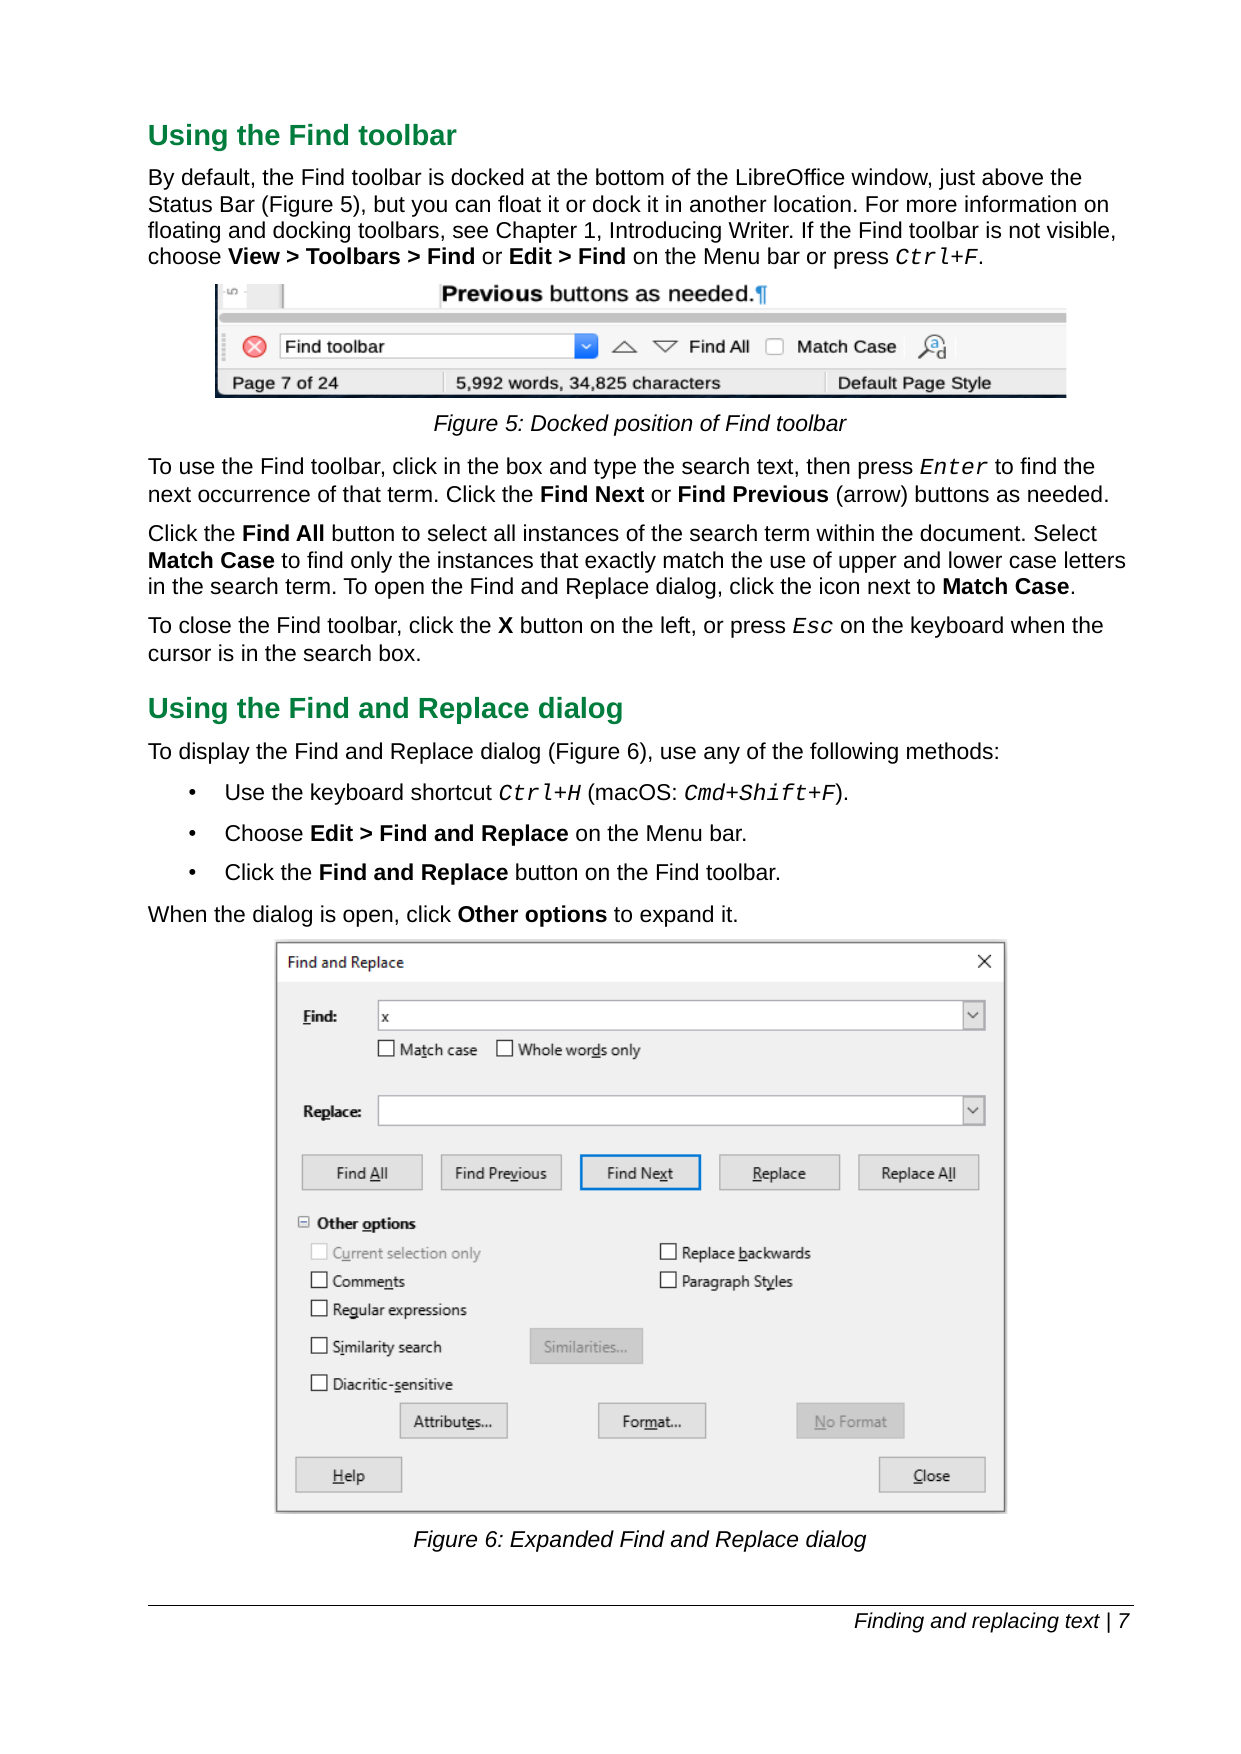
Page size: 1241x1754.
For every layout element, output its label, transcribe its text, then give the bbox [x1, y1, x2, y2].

list Use the keyboard shortcut Ctrl+H (macOS: Cmd+Shift+F). [185, 776, 1134, 808]
list Choose Edit > Find and Replace on the Menu bar. [185, 817, 1134, 847]
text When the dialog is open, click Other options to expand it. [148, 901, 1134, 927]
text Click the Find All button to select all instances of the search term within the document. Select Match Case to find only the instances that exactly match the use of upper and lower case letters in the search term. To open the Find and Replace dialog, click the icon next to Match Case. [148, 520, 1134, 599]
picture [215, 284, 1067, 398]
text By default, the Find toolbar is docked at the bottom of the LibreOffice window, just above the Status Bar (Figure 5), but you can float it or dock it in another location. For more information on floating and docking toolbars, see Chapter 1, Introducing Writer. If the Find toolbar is not visible, choose View > Toolbars > Find or Edit > Find on the Menu bar or press Ctrl+F. [148, 164, 1134, 272]
text Figure 5: Docked position of Find toolbar [215, 410, 1067, 436]
text To use the Find toolbar, click in the box and type the search text, then press Enter to find the next occurrence of that term. Click the Find Next or Find Previous (arrow) buttons as needed. [148, 453, 1134, 508]
text To display the Find and Replace dialog (Figure 6), use any of the following methods: [148, 738, 1134, 764]
subtitle Using the Find and Replace dialog [148, 692, 1134, 725]
subtitle Using the Find toolbar [148, 118, 1134, 152]
picture [274, 939, 1008, 1514]
text Figure 6: Expanded Find and Replace dialog [271, 1526, 1010, 1552]
text To close the Find toolbar, click the X button on the left, or press Esc on the keyboard when the cursor is in the search box. [148, 612, 1134, 667]
list Click the Find and Replace button on the Find toolbar. [185, 856, 1134, 888]
